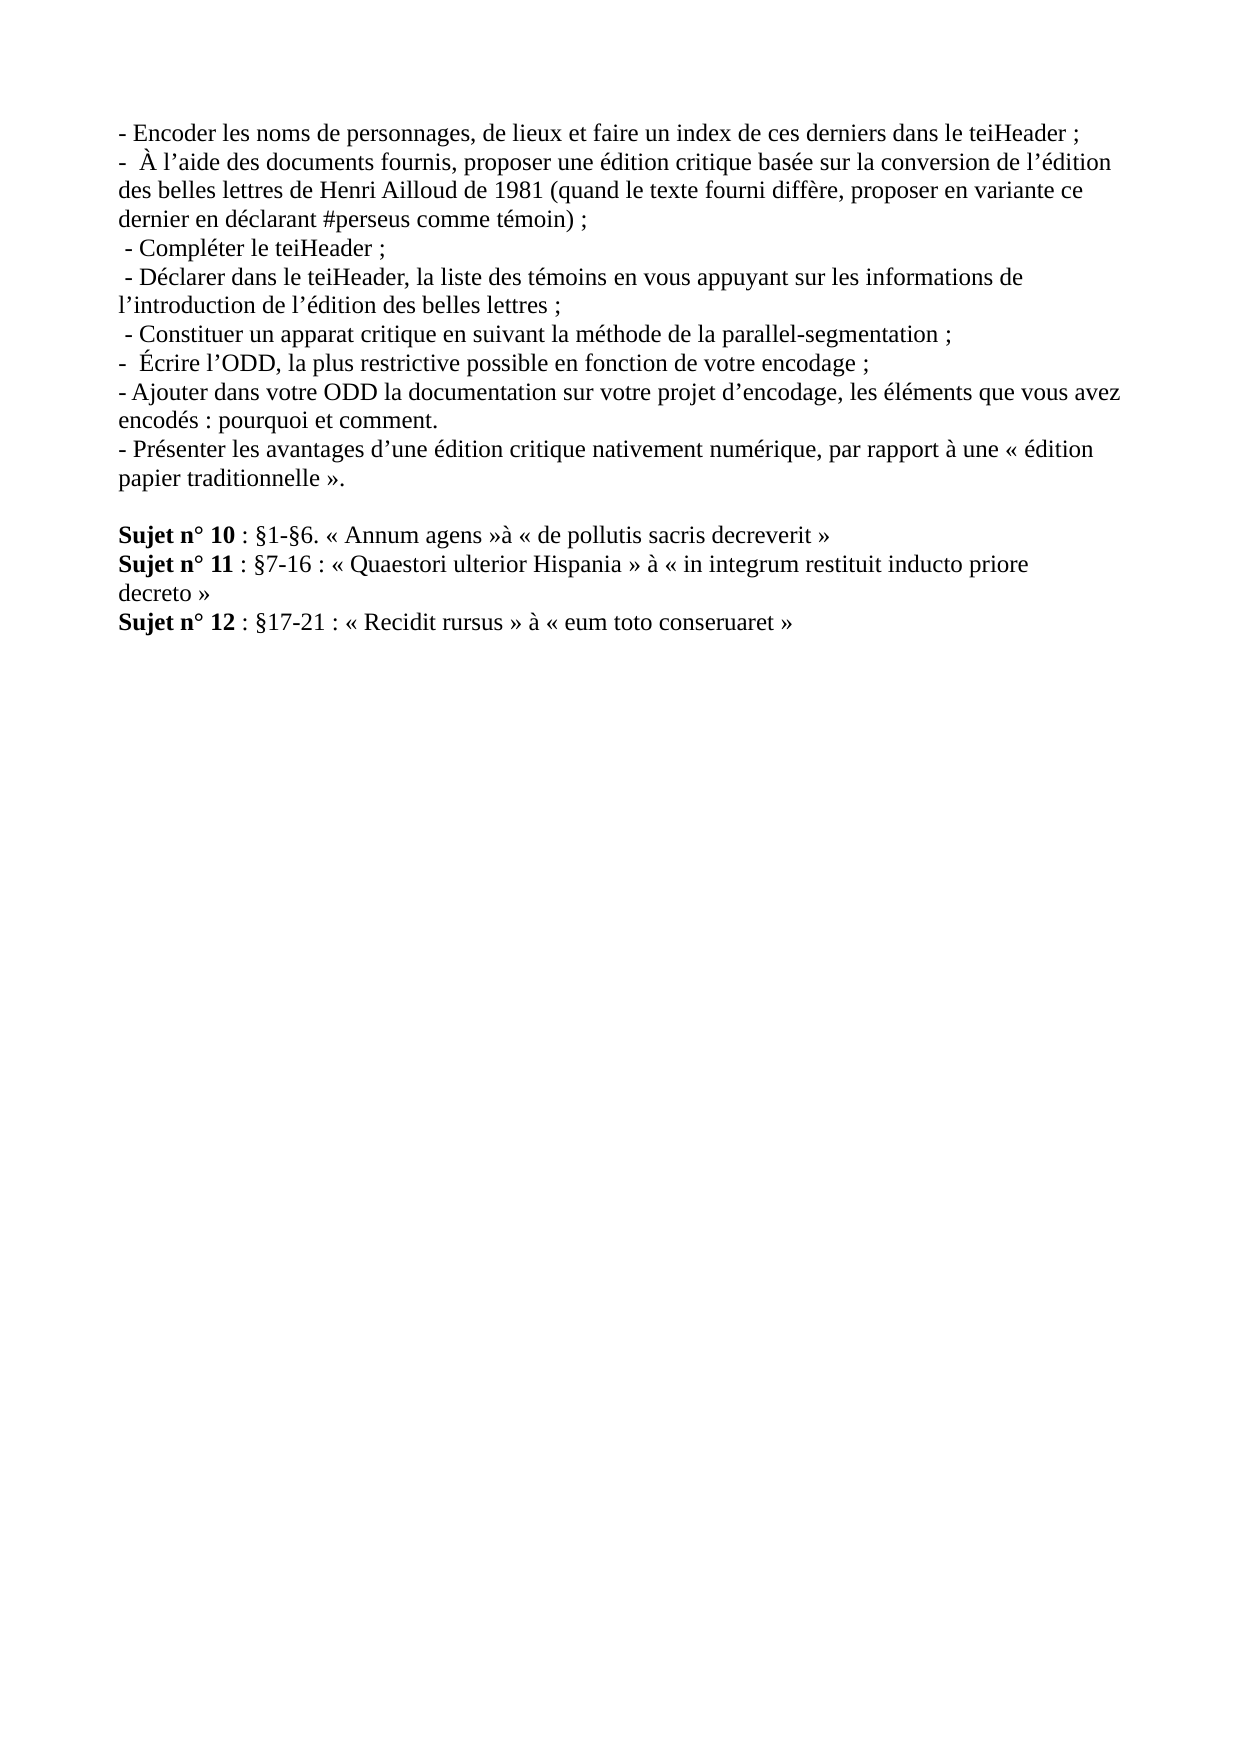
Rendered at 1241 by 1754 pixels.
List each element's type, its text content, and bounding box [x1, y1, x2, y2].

text - Encoder les noms de personnages, de lieux et faire un index de ces derniers dans le teiHeader ; [118, 118, 1122, 147]
text - Compléter le teiHeader ; [118, 233, 1122, 262]
text Sujet n° 12 : §17-21 : « Recidit rursus » à « eum toto conseruaret » [118, 607, 1122, 636]
text Sujet n° 10 : §1-§6. « Annum agens »à « de pollutis sacris decreverit » [118, 521, 1122, 549]
text - Déclarer dans le teiHeader, la liste des témoins en vous appuyant sur les informations de l’introduction de l’édition des belles lettres ; [118, 262, 1122, 319]
text - Écrire l’ODD, la plus restrictive possible en fonction de votre encodage ; [118, 348, 1122, 377]
text Sujet n° 11 : §7-16 : « Quaestori ulterior Hispania » à « in integrum restituit inducto priore decreto » [118, 549, 1122, 607]
text - Ajouter dans votre ODD la documentation sur votre projet d’encodage, les éléments que vous avez encodés : pourquoi et comment. [118, 377, 1122, 434]
text - Constituer un apparat critique en suivant la méthode de la parallel-segmentation ; [118, 319, 1122, 348]
text - Présenter les avantages d’une édition critique nativement numérique, par rapport à une « édition papier traditionnelle ». [118, 434, 1122, 492]
text - À l’aide des documents fournis, proposer une édition critique basée sur la conversion de l’édition des belles lettres de Henri Ailloud de 1981 (quand le texte fourni diffère, proposer en variante ce dernier en déclarant #perseus comme témoin) ; [118, 147, 1122, 233]
